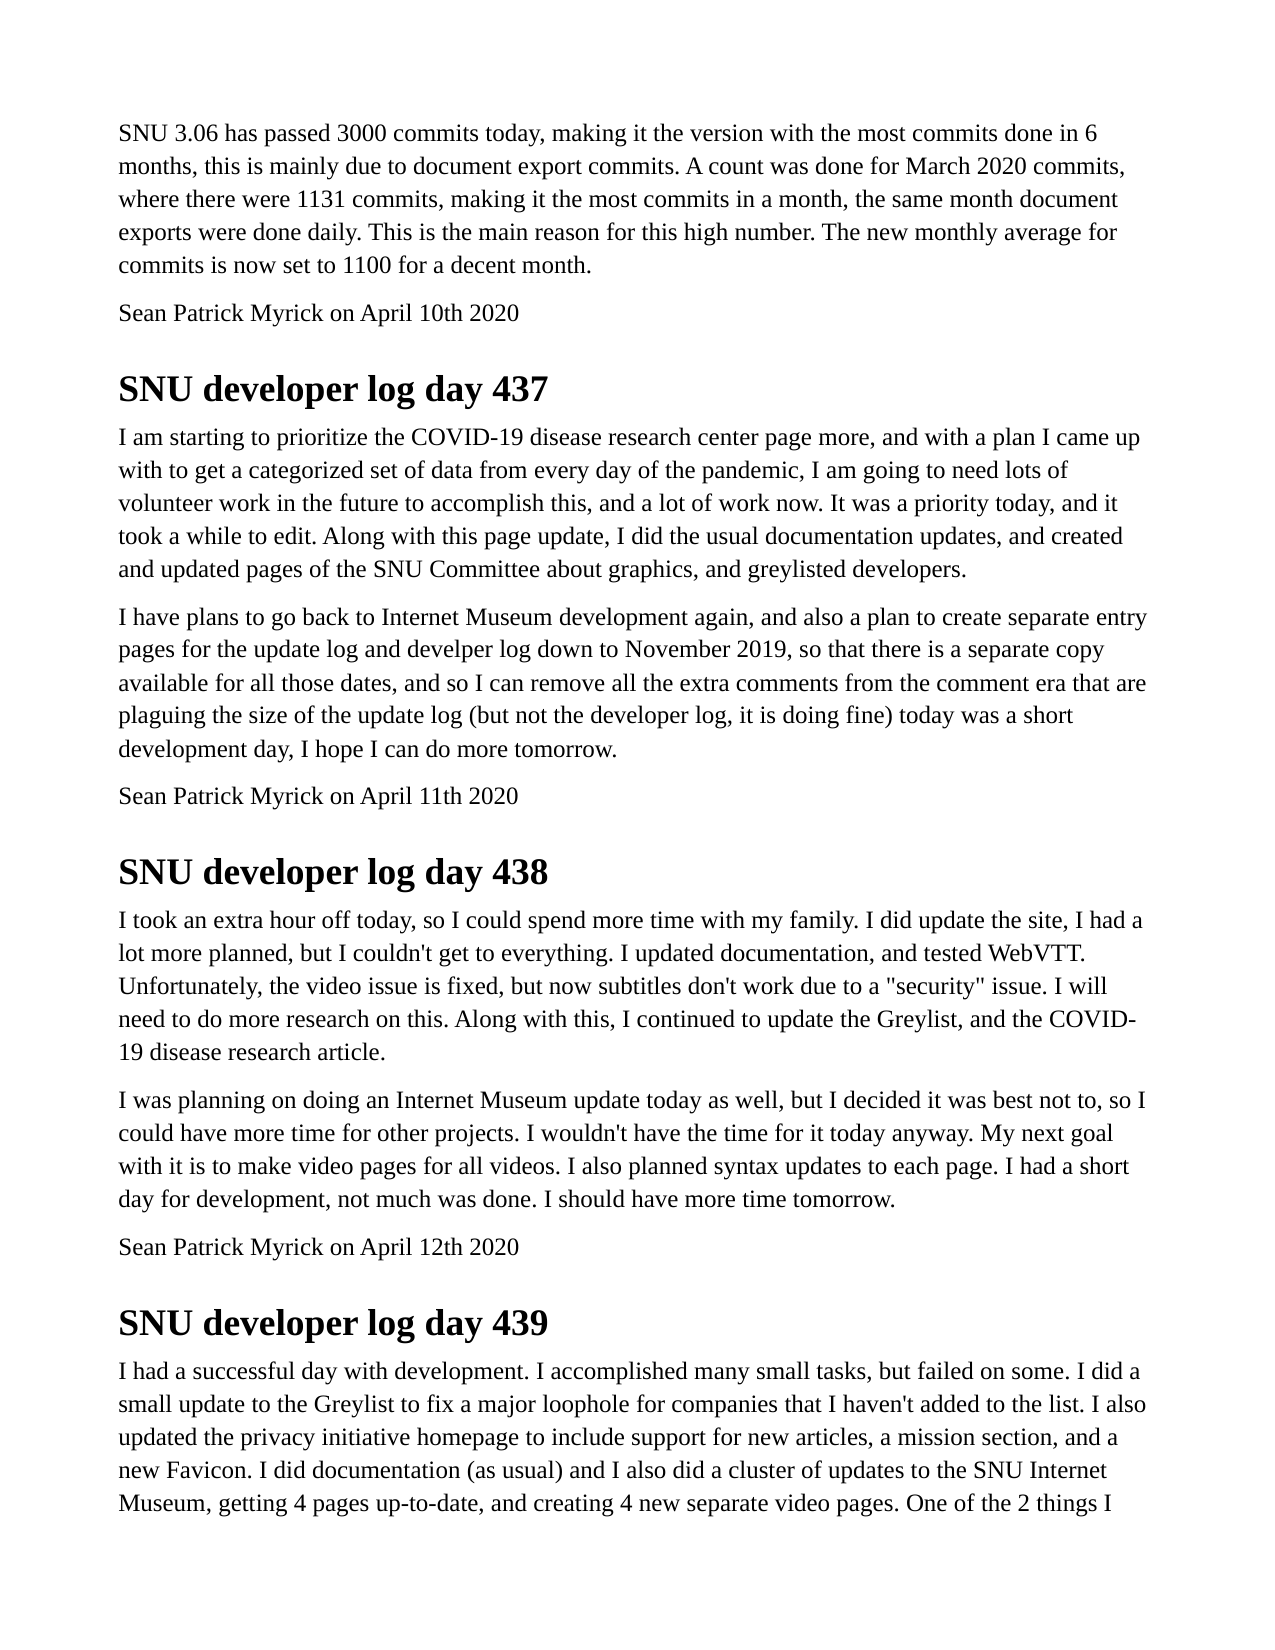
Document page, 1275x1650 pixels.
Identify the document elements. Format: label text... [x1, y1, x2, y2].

text Sean Patrick Myrick on April 11th 2020 [118, 781, 1157, 810]
text Sean Patrick Myrick on April 10th 2020 [118, 298, 1157, 327]
text I am starting to prioritize the COVID-19 disease research center page more, and with a plan I came up with to get a categorized set of data from every day of the pandemic, I am going to need lots of volunteer work in the future to accomplish this, and a lot of work now. It was a priority today, and it took a while to edit. Along with this page update, I did the usual documentation updates, and created and updated pages of the SNU Committee about graphics, and greylisted developers. [118, 422, 1157, 583]
text I had a successful day with development. I accomplished many small tasks, but failed on some. I did a small update to the Greylist to fix a major loophole for companies that I haven't added to the list. I also updated the privacy initiative homepage to include support for new articles, a mission section, and a new Favicon. I did documentation (as usual) and I also did a cluster of updates to the SNU Internet Museum, getting 4 pages up-to-date, and creating 4 new separate video pages. One of the 2 things I [118, 1356, 1157, 1517]
text I was planning on doing an Internet Museum update today as well, but I decided it was best not to, so I could have more time for other projects. I wouldn't have the time for it today anyway. My next goal with it is to make video pages for all videos. I also planned syntax updates to each page. I had a short day for development, not much was done. I should have more time tomorrow. [118, 1085, 1157, 1213]
text SNU 3.06 has passed 3000 commits today, making it the version with the most commits done in 6 months, this is mainly due to document export commits. A count was done for March 2020 commits, where there were 1131 commits, making it the most commits in a month, the same month document exports were done daily. This is the main reason for this high number. The new monthly average for commits is now set to 1100 for a decent month. [118, 118, 1157, 279]
subtitle SNU developer log day 437 [118, 366, 1157, 409]
subtitle SNU developer log day 438 [118, 850, 1157, 893]
text Sean Patrick Myrick on April 12th 2020 [118, 1232, 1157, 1260]
text I took an extra hour off today, so I could spend more time with my family. I did update the site, I had a lot more planned, but I couldn't get to everything. I updated documentation, and tested WebVTT. Unfortunately, the video issue is fixed, but now subtitles don't work due to a "security" issue. I will need to do more research on this. Along with this, I continued to update the Greylist, and the COVID-19 disease research article. [118, 905, 1157, 1066]
subtitle SNU developer log day 439 [118, 1300, 1157, 1343]
text I have plans to go back to Internet Museum development again, and also a plan to create separate entry pages for the update log and develper log down to November 2019, so that there is a separate copy available for all those dates, and so I can remove all the extra comments from the comment era that are plaguing the size of the update log (but not the developer log, it is doing fine) today was a short development day, I hope I can do more tomorrow. [118, 602, 1157, 762]
